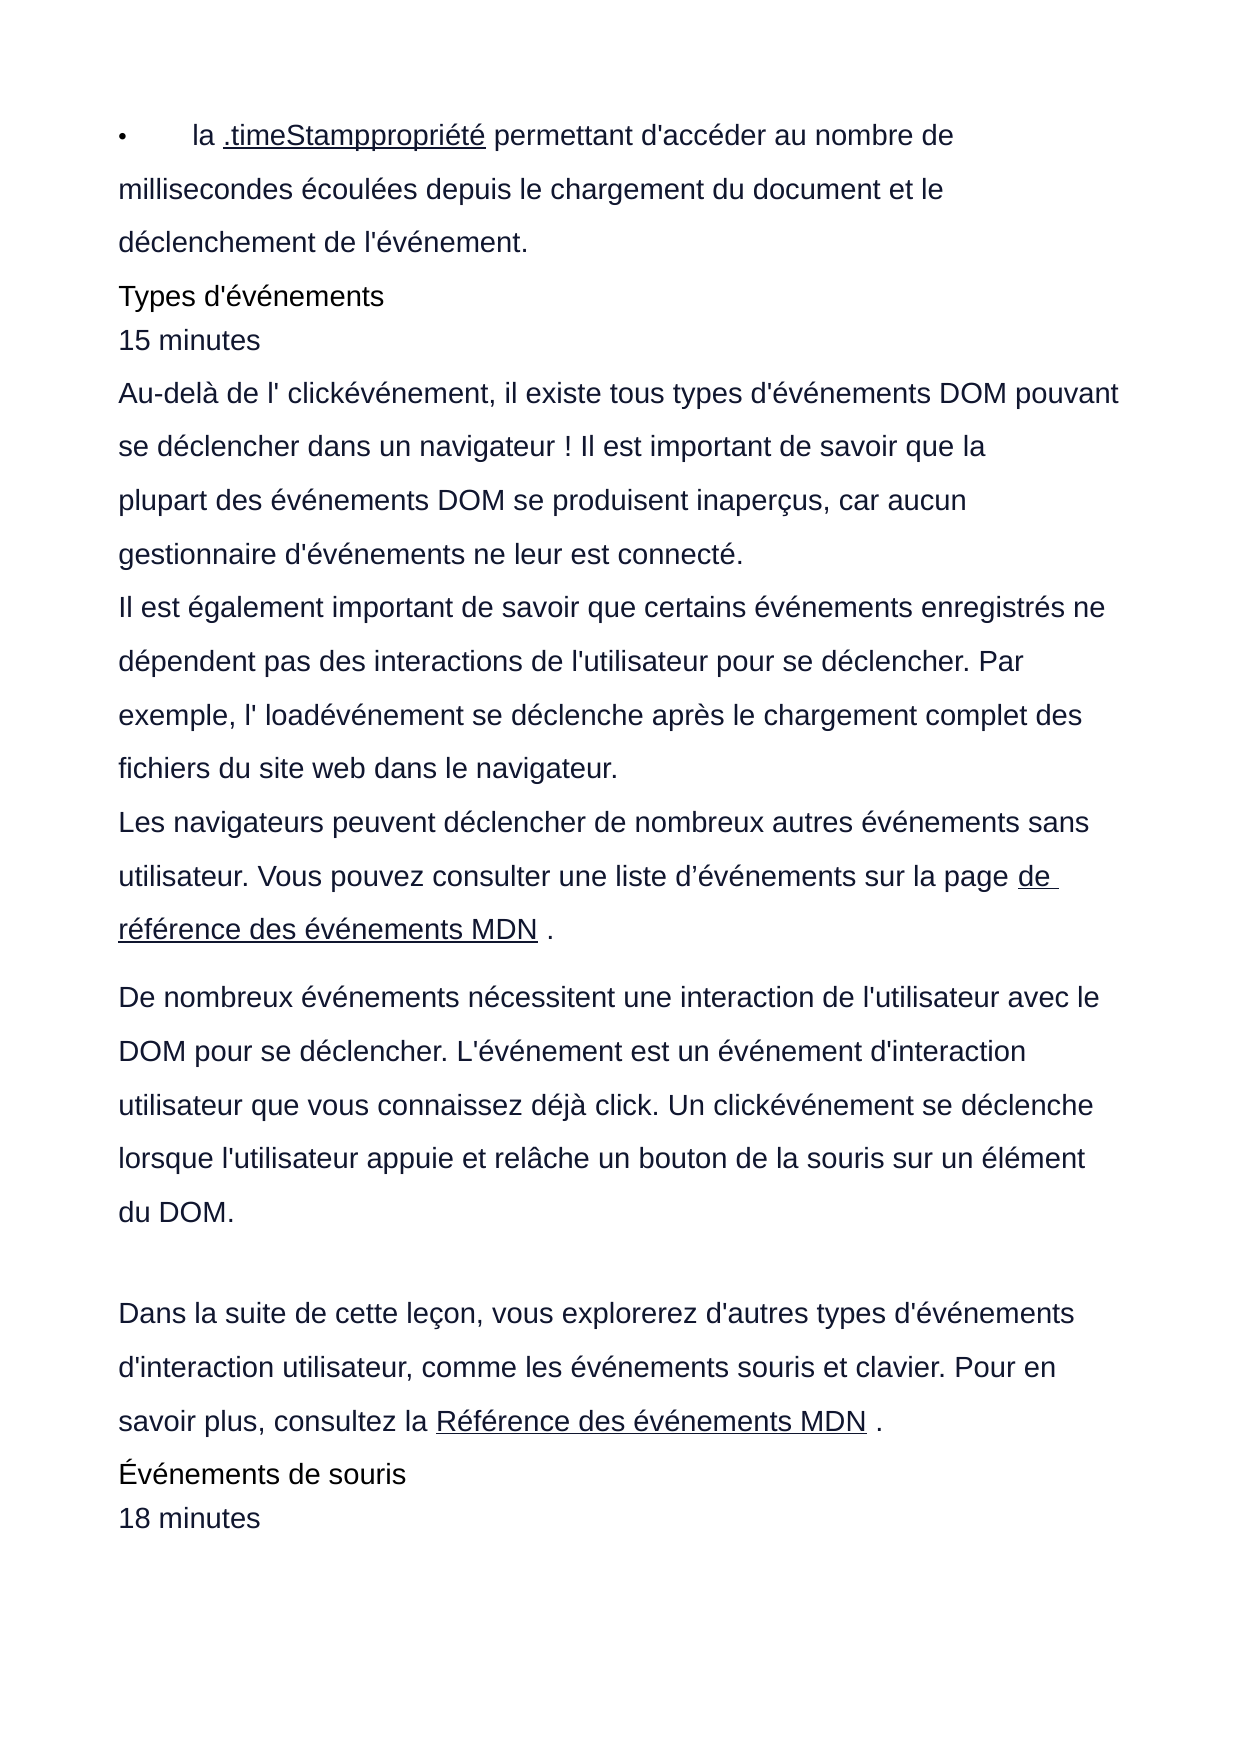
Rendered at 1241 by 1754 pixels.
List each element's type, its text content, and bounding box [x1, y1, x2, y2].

text Il est également important de savoir que certains événements enregistrés ne dépendent pas des interactions de l'utilisateur pour se déclencher. Par exemple, l' loadévénement se déclenche après le chargement complet des fichiers du site web dans le navigateur. [118, 590, 1122, 785]
list la .timeStamppropriété permettant d'accéder au nombre de millisecondes écoulées depuis le chargement du document et le déclenchement de l'événement. [118, 118, 1122, 259]
text 18 minutes [118, 1501, 1122, 1534]
text Au-delà de l' clickévénement, il existe tous types d'événements DOM pouvant se déclencher dans un navigateur ! Il est important de savoir que la plupart des événements DOM se produisent inaperçus, car aucun gestionnaire d'événements ne leur est connecté. [118, 376, 1122, 570]
text Dans la suite de cette leçon, vous explorerez d'autres types d'événements d'interaction utilisateur, comme les événements souris et clavier. Pour en savoir plus, consultez la Référence des événements MDN . [118, 1296, 1122, 1437]
subtitle Événements de souris [118, 1457, 1122, 1491]
text 15 minutes [118, 323, 1122, 356]
text De nombreux événements nécessitent une interaction de l'utilisateur avec le DOM pour se déclencher. L'événement est un événement d'interaction utilisateur que vous connaissez déjà click. Un clickévénement se déclenche lorsque l'utilisateur appuie et relâche un bouton de la souris sur un élément du DOM. [118, 980, 1122, 1228]
text Les navigateurs peuvent déclencher de nombreux autres événements sans utilisateur. Vous pouvez consulter une liste d’événements sur la page de référence des événements MDN . [118, 805, 1122, 946]
subtitle Types d'événements [118, 279, 1122, 313]
